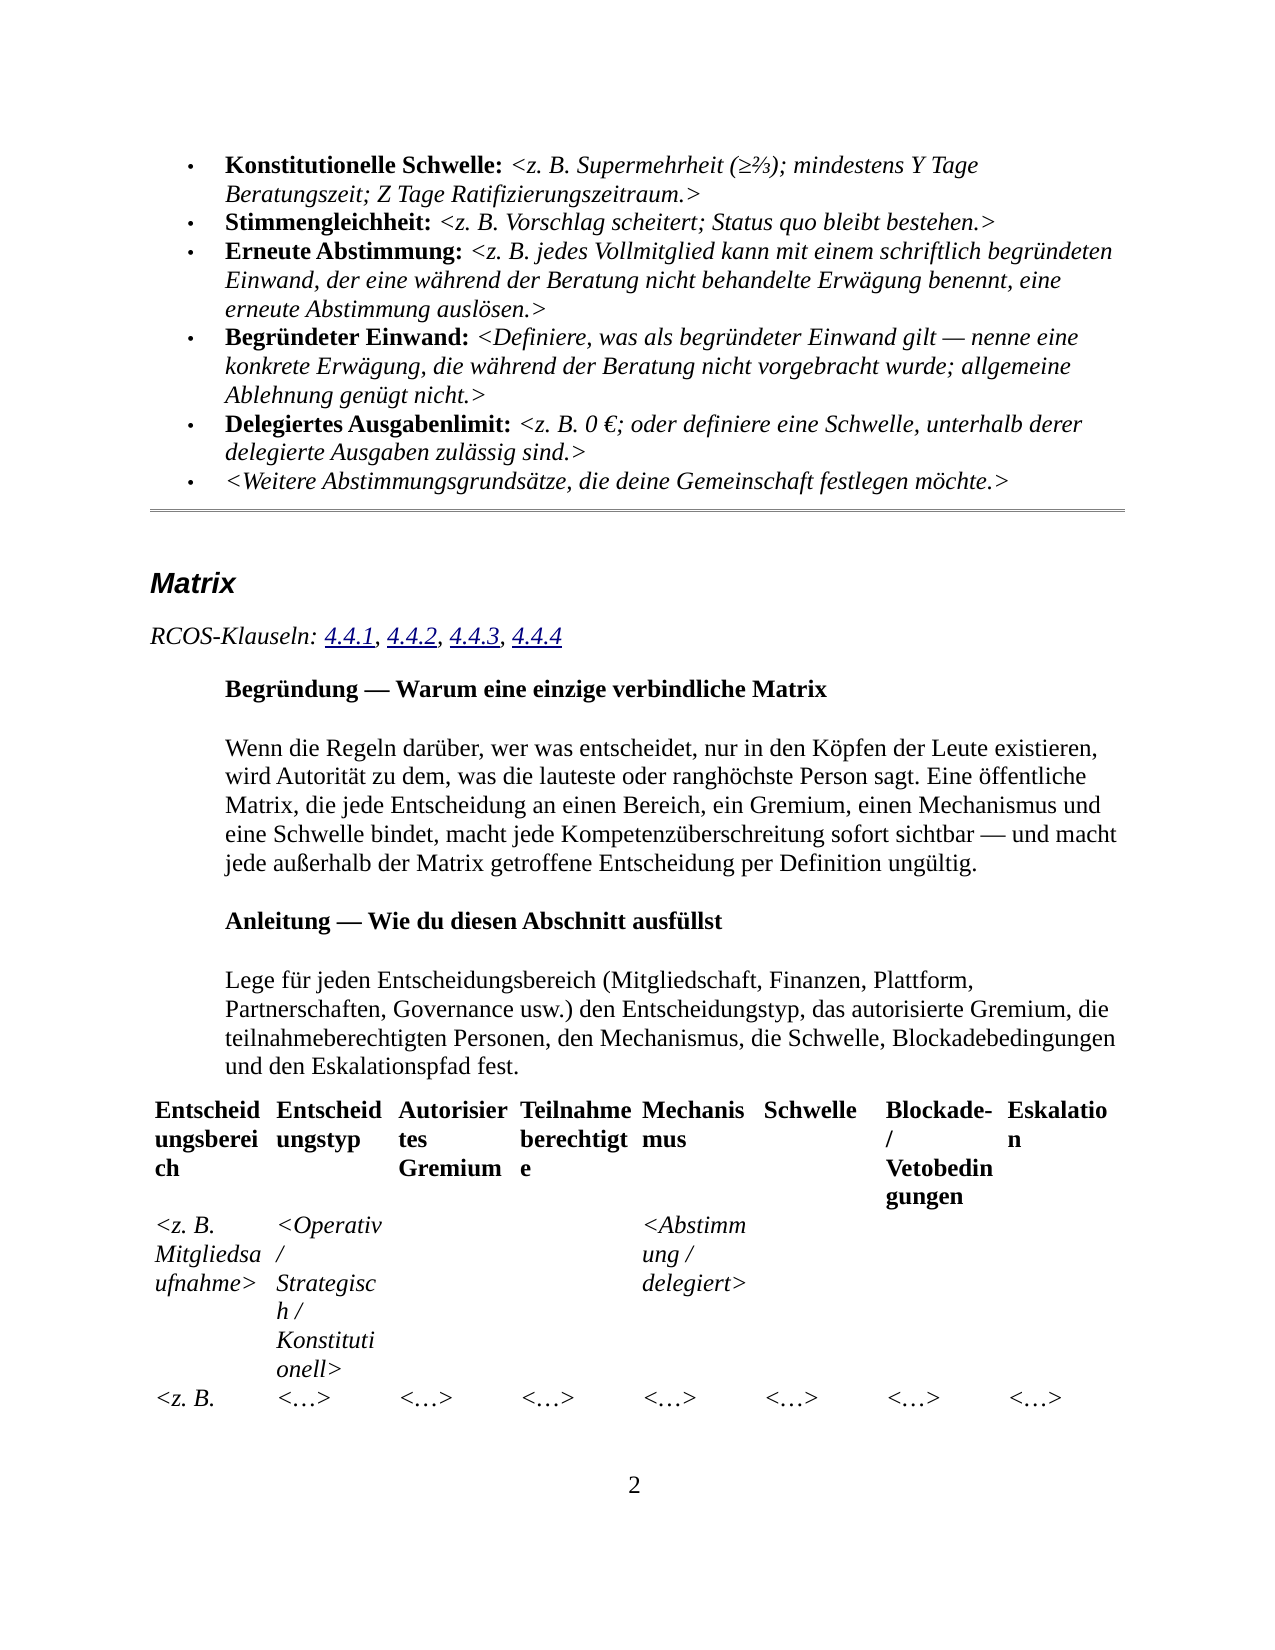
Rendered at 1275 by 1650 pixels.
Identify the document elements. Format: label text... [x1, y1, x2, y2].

list Begründeter Einwand: <Definiere, was als begründeter Einwand gilt — nenne eine konkrete Erwägung, die während der Beratung nicht vorgebracht wurde; allgemeine Ablehnung genügt nicht.> [187, 322, 1125, 409]
table_cell <…> [638, 1383, 759, 1411]
table_header Entscheidungsbereich [150, 1095, 272, 1210]
text Lege für jeden Entscheidungsbereich (Mitgliedschaft, Finanzen, Plattform, Partnerschaften, Governance usw.) den Entscheidungstyp, das autorisierte Gremium, die teilnahmeberechtigten Personen, den Mechanismus, die Schwelle, Blockadebedingungen und den Eskalationspfad fest. [225, 965, 1125, 1080]
table_cell <…> [881, 1383, 1003, 1411]
table_header Eskalation [1003, 1095, 1125, 1210]
table_cell <…> [516, 1383, 637, 1411]
table_cell <…> [394, 1383, 516, 1411]
table_cell <Abstimmung / delegiert> [638, 1210, 759, 1383]
text Wenn die Regeln darüber, wer was entscheidet, nur in den Köpfen der Leute existieren, wird Autorität zu dem, was die lauteste oder ranghöchste Person sagt. Eine öffentliche Matrix, die jede Entscheidung an einen Bereich, ein Gremium, einen Mechanismus und eine Schwelle bindet, macht jede Kompetenzüberschreitung sofort sichtbar — und macht jede außerhalb der Matrix getroffene Entscheidung per Definition ungültig. [225, 733, 1125, 876]
table_cell <…> [1003, 1383, 1125, 1411]
table_header Autorisiertes Gremium [394, 1095, 516, 1210]
table_cell [516, 1210, 637, 1383]
text Begründung — Warum eine einzige verbindliche Matrix [225, 674, 1125, 703]
subtitle Matrix [150, 566, 1125, 600]
table_header Blockade- / Vetobedingungen [881, 1095, 1003, 1210]
table_cell [881, 1210, 1003, 1383]
text RCOS-Klauseln: 4.4.1, 4.4.2, 4.4.3, 4.4.4 [150, 621, 1125, 650]
table_cell [1003, 1210, 1125, 1383]
list Konstitutionelle Schwelle: <z. B. Supermehrheit (≥⅔); mindestens Y Tage Beratungszeit; Z Tage Ratifizierungszeitraum.> [187, 150, 1125, 207]
list Delegiertes Ausgabenlimit: <z. B. 0 €; oder definiere eine Schwelle, unterhalb derer delegierte Ausgaben zulässig sind.> [187, 409, 1125, 466]
list Stimmengleichheit: <z. B. Vorschlag scheitert; Status quo bleibt bestehen.> [187, 207, 1125, 236]
table_cell [759, 1210, 881, 1383]
list <Weitere Abstimmungsgrundsätze, die deine Gemeinschaft festlegen möchte.> [187, 466, 1125, 495]
table_header Schwelle [759, 1095, 881, 1210]
table_cell <z. B. Mitgliedsaufnahme> [150, 1210, 272, 1383]
table_header Entscheidungstyp [272, 1095, 394, 1210]
text Anleitung — Wie du diesen Abschnitt ausfüllst [225, 906, 1125, 935]
table_header Mechanismus [638, 1095, 759, 1210]
table_cell <Operativ / Strategisch / Konstitutionell> [272, 1210, 394, 1383]
table_cell <z. B. [150, 1383, 272, 1411]
list Erneute Abstimmung: <z. B. jedes Vollmitglied kann mit einem schriftlich begründeten Einwand, der eine während der Beratung nicht behandelte Erwägung benennt, eine erneute Abstimmung auslösen.> [187, 236, 1125, 322]
table_cell <…> [272, 1383, 394, 1411]
table_cell [394, 1210, 516, 1383]
table_header Teilnahmeberechtigte [516, 1095, 637, 1210]
table_cell <…> [759, 1383, 881, 1411]
